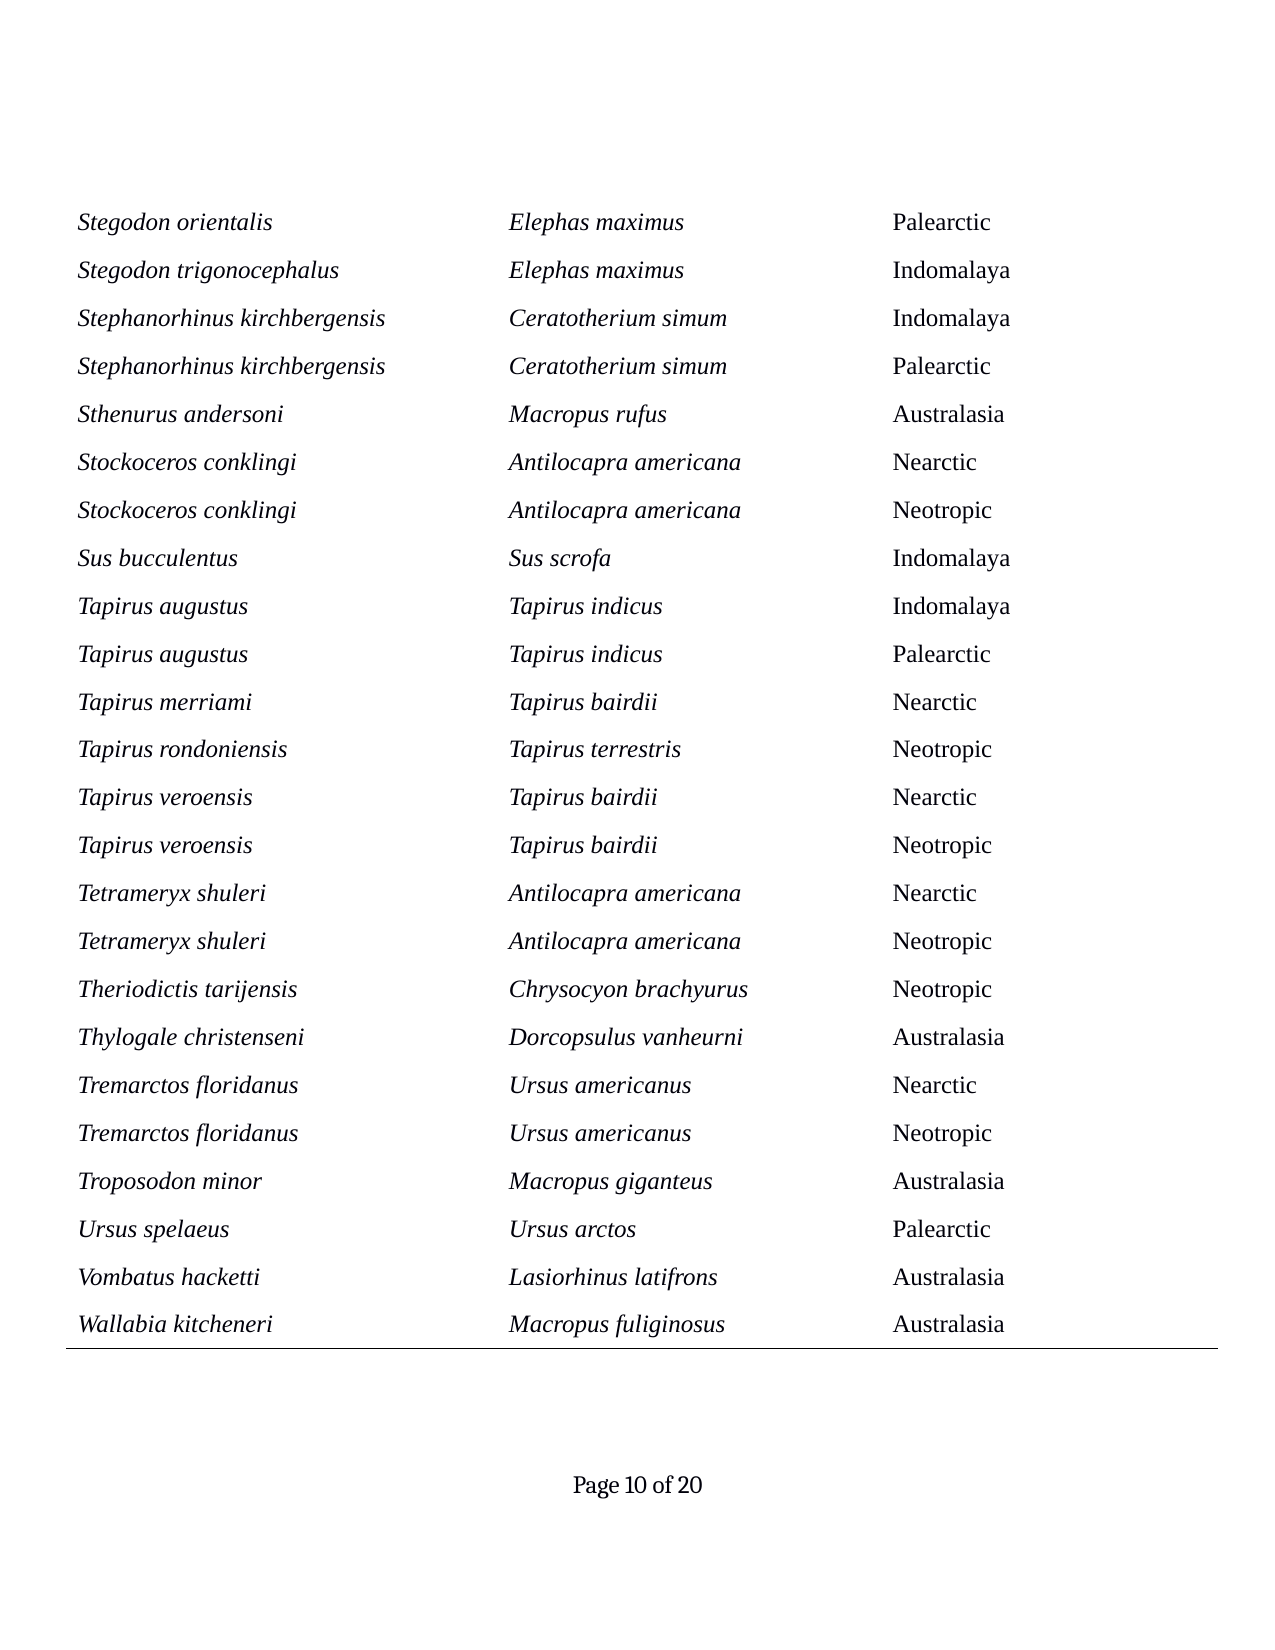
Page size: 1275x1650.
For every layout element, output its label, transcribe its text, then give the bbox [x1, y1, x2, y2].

table_cell Antilocapra americana [498, 438, 881, 485]
table_cell Tapirus indicus [498, 629, 881, 677]
table_cell Indomalaya [881, 533, 1218, 581]
table_cell Tapirus veroensis [66, 773, 497, 821]
table_cell Ceratotherium simum [498, 342, 881, 389]
table_cell Australasia [881, 1013, 1218, 1060]
table_cell Elephas maximus [498, 198, 881, 246]
table_cell Palearctic [881, 198, 1218, 246]
table_cell Australasia [881, 1300, 1218, 1348]
table_cell Tapirus merriami [66, 677, 497, 725]
table_cell Vombatus hacketti [66, 1252, 497, 1300]
table_cell Macropus fuliginosus [498, 1300, 881, 1348]
table_cell Thylogale christenseni [66, 1013, 497, 1060]
table_cell Stockoceros conklingi [66, 438, 497, 485]
table_cell Ursus americanus [498, 1108, 881, 1156]
table_cell Tapirus augustus [66, 629, 497, 677]
table_cell Stockoceros conklingi [66, 485, 497, 533]
table_cell Tapirus rondoniensis [66, 725, 497, 773]
table_cell Lasiorhinus latifrons [498, 1252, 881, 1300]
table_cell Nearctic [881, 869, 1218, 917]
table_cell Tremarctos floridanus [66, 1060, 497, 1108]
table_cell Dorcopsulus vanheurni [498, 1013, 881, 1060]
table_cell Nearctic [881, 438, 1218, 485]
table_cell Wallabia kitcheneri [66, 1300, 497, 1348]
table_cell Tapirus bairdii [498, 677, 881, 725]
table_cell Ursus spelaeus [66, 1204, 497, 1252]
table_cell Tapirus bairdii [498, 821, 881, 869]
table_cell Stephanorhinus kirchbergensis [66, 342, 497, 389]
table_cell Palearctic [881, 629, 1218, 677]
table_cell Stegodon orientalis [66, 198, 497, 246]
table_cell Indomalaya [881, 294, 1218, 342]
table_cell Sthenurus andersoni [66, 390, 497, 437]
table_cell Tapirus terrestris [498, 725, 881, 773]
table_cell Antilocapra americana [498, 917, 881, 964]
table_cell Elephas maximus [498, 246, 881, 294]
table_cell Sus bucculentus [66, 533, 497, 581]
table_cell [498, 150, 881, 198]
table_cell Indomalaya [881, 246, 1218, 294]
table_cell Neotropic [881, 965, 1218, 1012]
table_cell Australasia [881, 390, 1218, 437]
table_cell Tapirus veroensis [66, 821, 497, 869]
table_cell Ursus americanus [498, 1060, 881, 1108]
table_cell Neotropic [881, 1108, 1218, 1156]
table_cell Australasia [881, 1252, 1218, 1300]
table_cell Tetrameryx shuleri [66, 869, 497, 917]
table_cell [881, 150, 1218, 198]
table_cell Indomalaya [881, 581, 1218, 629]
table_cell Nearctic [881, 677, 1218, 725]
table_cell Tapirus augustus [66, 581, 497, 629]
table_cell Neotropic [881, 725, 1218, 773]
table_cell Tapirus bairdii [498, 773, 881, 821]
table_cell Macropus giganteus [498, 1156, 881, 1204]
table_cell Theriodictis tarijensis [66, 965, 497, 1012]
table_cell Palearctic [881, 342, 1218, 389]
table_cell Australasia [881, 1156, 1218, 1204]
table_cell Antilocapra americana [498, 485, 881, 533]
table_cell Nearctic [881, 1060, 1218, 1108]
table_cell Tremarctos floridanus [66, 1108, 497, 1156]
table_cell Sus scrofa [498, 533, 881, 581]
table_cell Tetrameryx shuleri [66, 917, 497, 964]
table_cell Palearctic [881, 1204, 1218, 1252]
table_cell [66, 150, 497, 198]
table_cell Macropus rufus [498, 390, 881, 437]
table_cell Neotropic [881, 821, 1218, 869]
table_cell Tapirus indicus [498, 581, 881, 629]
table_cell Troposodon minor [66, 1156, 497, 1204]
table_cell Stegodon trigonocephalus [66, 246, 497, 294]
table_cell Ursus arctos [498, 1204, 881, 1252]
table_cell Chrysocyon brachyurus [498, 965, 881, 1012]
table_cell Nearctic [881, 773, 1218, 821]
table_cell Ceratotherium simum [498, 294, 881, 342]
table_cell Neotropic [881, 917, 1218, 964]
table_cell Stephanorhinus kirchbergensis [66, 294, 497, 342]
table_cell Neotropic [881, 485, 1218, 533]
table_cell Antilocapra americana [498, 869, 881, 917]
